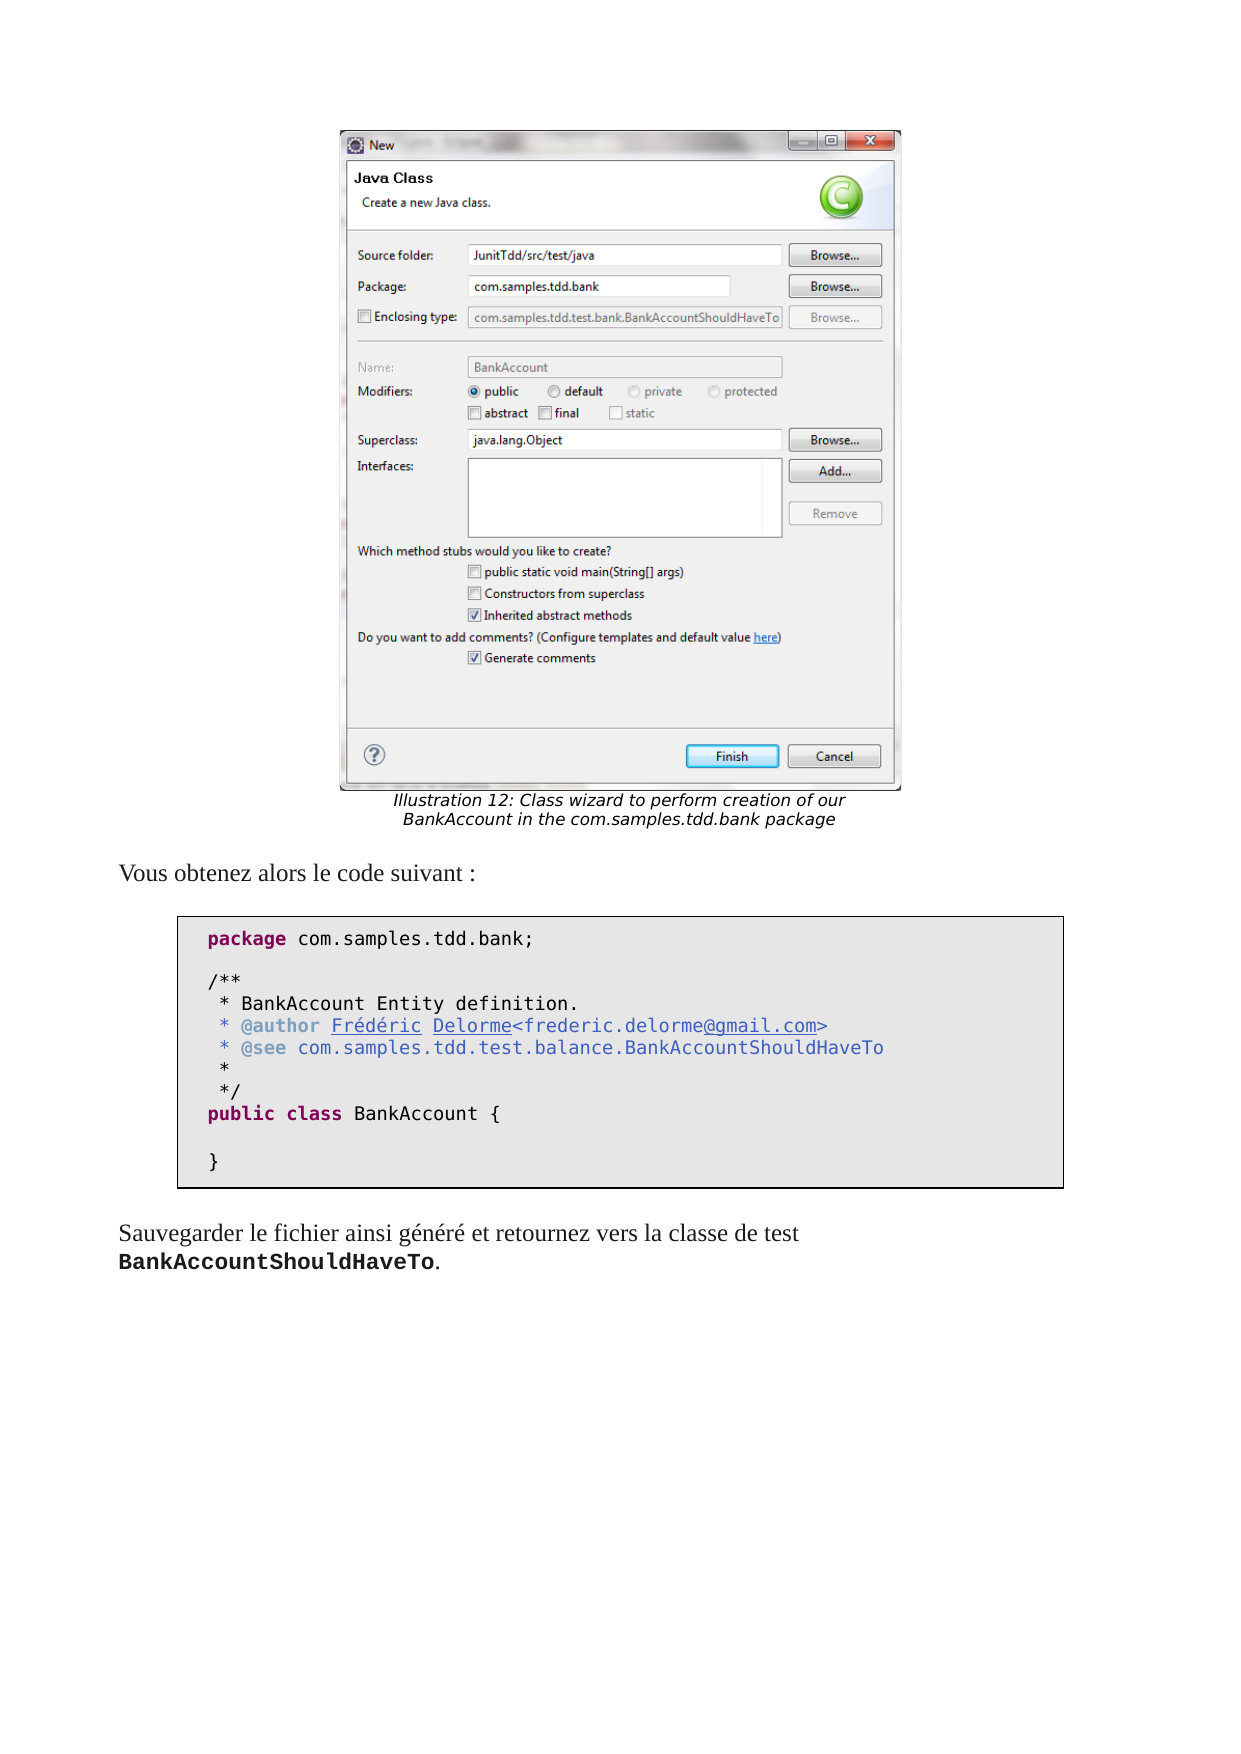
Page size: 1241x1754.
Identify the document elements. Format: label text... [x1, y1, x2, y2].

text /** [178, 959, 1063, 981]
text * @author Frédéric Delorme<frederic.delorme@gmail.com> [178, 1003, 1063, 1025]
text Illustration 12: Class wizard to perform creation of our BankAccount in the com.samples.tdd.bank package [339, 791, 901, 829]
text package com.samples.tdd.bank; [178, 917, 1063, 937]
text Vous obtenez alors le code suivant : [118, 858, 1122, 887]
text */ [178, 1069, 1063, 1091]
picture [339, 130, 902, 791]
text Sauvegarder le fichier ainsi généré et retournez vers la classe de test BankAccountShouldHaveTo. [118, 1218, 1122, 1277]
text } [178, 1134, 1063, 1187]
text * [178, 1047, 1063, 1069]
text * @see com.samples.tdd.test.balance.BankAccountShouldHaveTo [178, 1025, 1063, 1047]
text * BankAccount Entity definition. [178, 981, 1063, 1003]
text public class BankAccount { [178, 1091, 1063, 1112]
